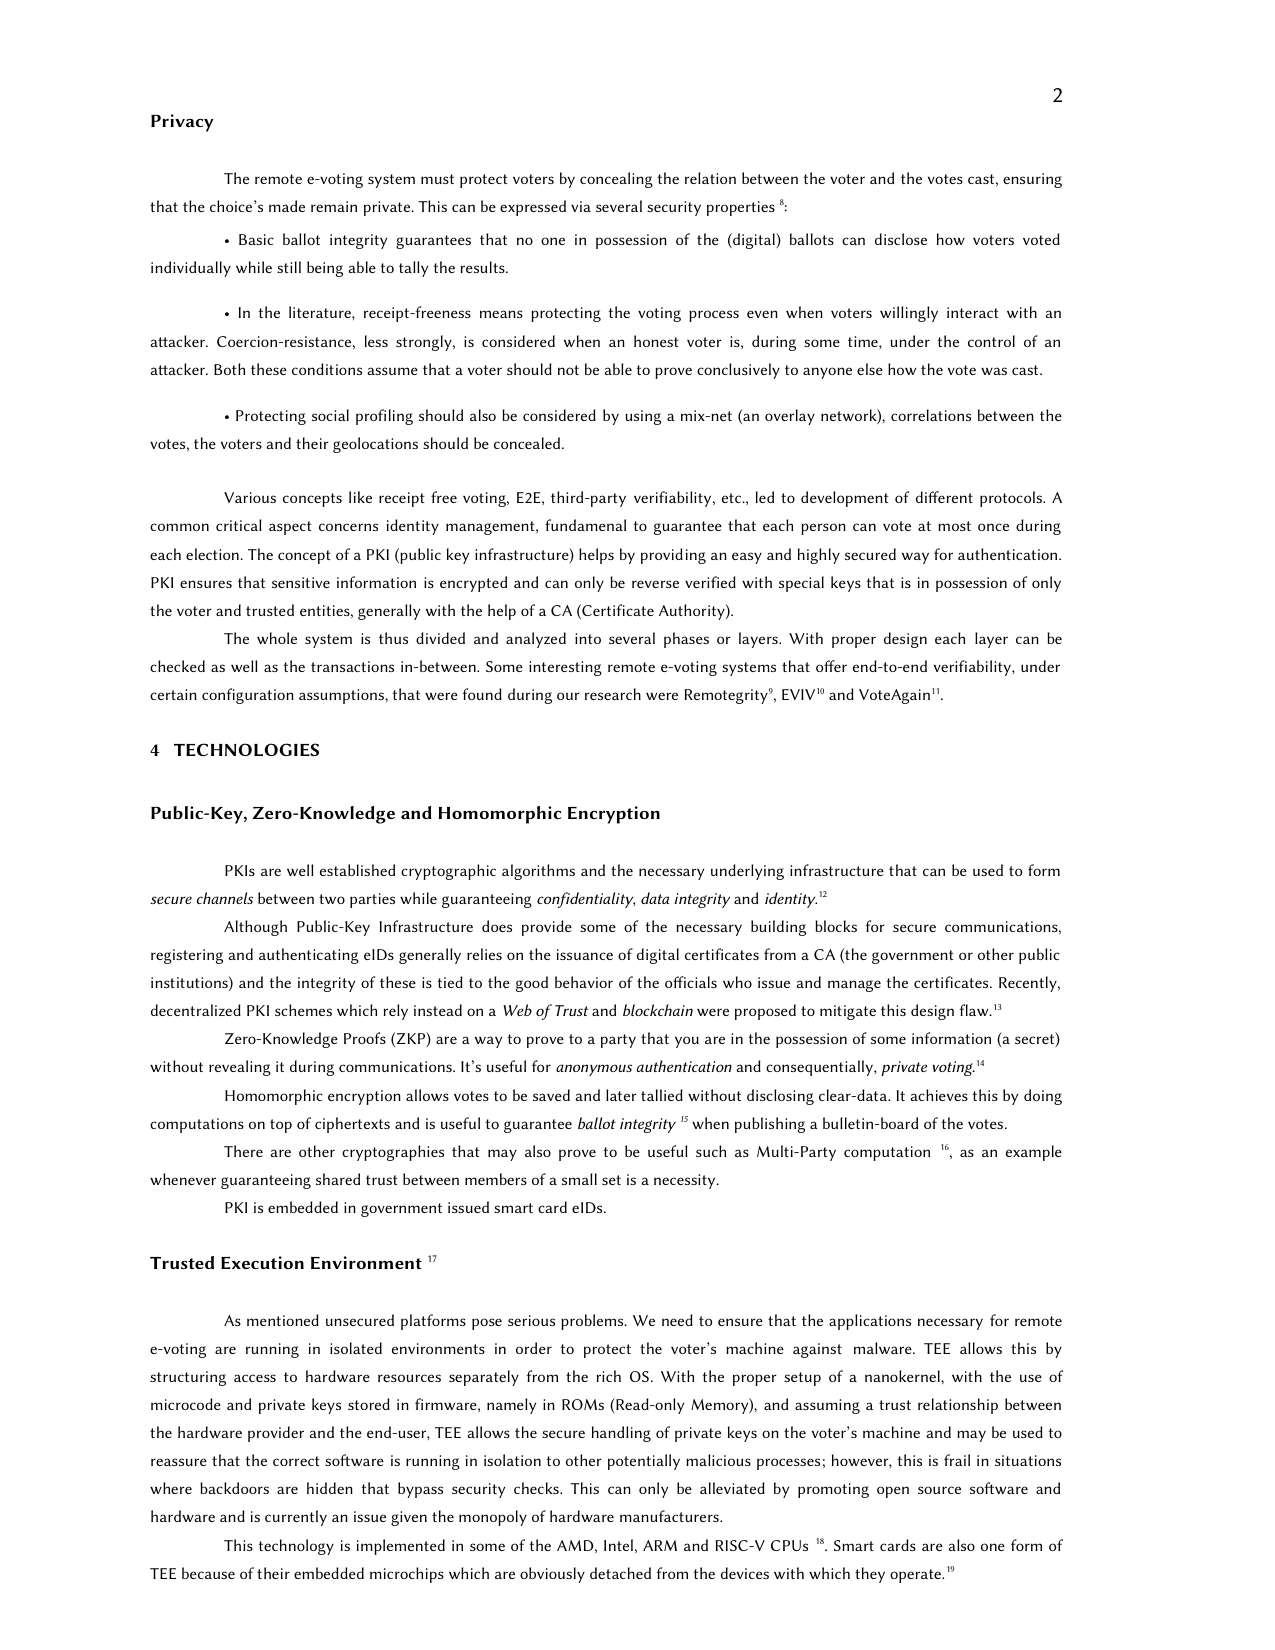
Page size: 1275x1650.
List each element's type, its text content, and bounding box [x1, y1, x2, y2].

text The remote e-voting system must protect voters by concealing the relation between the voter and the votes cast, ensuring that the choice’s made remain private. This can be expressed via several security properties 8: [150, 160, 1062, 216]
text This technology is implemented in some of the AMD, Intel, ARM and RISC-V CPUs 18. Smart cards are also one form of TEE because of their embedded microchips which are obviously detached from the devices with which they operate.19 [150, 1527, 1062, 1583]
text PKIs are well established cryptographic algorithms and the necessary underlying infrastructure that can be used to form secure channels between two parties while guaranteeing confidentiality, data integrity and identity.12 [150, 852, 1062, 908]
text PKI is embedded in government issued smart card eIDs. [150, 1189, 1062, 1218]
text There are other cryptographies that may also prove to be useful such as Multi-Party computation 16, as an example whenever guaranteeing shared trust between members of a small set is a necessity. [150, 1133, 1062, 1189]
text Zero-Knowledge Proofs (ZKP) are a way to prove to a party that you are in the possession of some information (a secret) without revealing it during communications. It’s useful for anonymous authentication and consequentially, private voting.14 [150, 1021, 1062, 1077]
text Homomorphic encryption allows votes to be saved and later tallied without disclosing clear-data. It achieves this by doing computations on top of ciphertexts and is useful to guarantee ballot integrity 15 when publishing a bulletin-board of the votes. [150, 1077, 1062, 1133]
text • Protecting social profiling should also be considered by using a mix-net (an overlay network), correlations between the votes, the voters and their geolocations should be concealed. [150, 406, 1062, 453]
list 4 Technologies [150, 738, 1062, 761]
text • In the literature, receipt-freeness means protecting the voting process even when voters willingly interact with an attacker. Coercion-resistance, less strongly, is considered when an honest voter is, during some time, under the control of an attacker. Both these conditions assume that a voter should not be able to prove conclusively to anyone else how the vote was cast. [150, 304, 1062, 380]
text Although Public-Key Infrastructure does provide some of the necessary building blocks for secure communications, registering and authenticating eIDs generally relies on the issuance of digital certificates from a CA (the government or other public institutions) and the integrity of these is tied to the good behavior of the officials who issue and manage the certificates. Recently, decentralized PKI schemes which rely instead on a Web of Trust and blockchain were proposed to mitigate this design flaw.13 [150, 908, 1062, 1021]
text The whole system is thus divided and analyzed into several phases or layers. With proper design each layer can be checked as well as the transactions in-between. Some interesting remote e-voting systems that offer end-to-end verifiability, under certain configuration assumptions, that were found during our research were Remotegrity9, EVIV10 and VoteAgain11. [150, 620, 1062, 704]
text As mentioned unsecured platforms pose serious problems. We need to ensure that the applications necessary for remote e-voting are running in isolated environments in order to protect the voter’s machine against malware. TEE allows this by structuring access to hardware resources separately from the rich OS. With the proper setup of a nanokernel, with the use of microcode and private keys stored in firmware, namely in ROMs (Read-only Memory), and assuming a trust relationship between the hardware provider and the end-user, TEE allows the secure handling of private keys on the voter’s machine and may be used to reassure that the correct software is running in isolation to other potentially malicious processes; however, this is frail in situations where backdoors are hidden that bypass security checks. This can only be alleviated by promoting open source software and hardware and is currently an issue given the monopoly of hardware manufacturers. [150, 1302, 1062, 1527]
text Various concepts like receipt free voting, E2E, third-party verifiability, etc., led to development of different protocols. A common critical aspect concerns identity management, fundamenal to guarantee that each person can vote at most once during each election. The concept of a PKI (public key infrastructure) helps by providing an easy and highly secured way for authentication. PKI ensures that sensitive information is encrypted and can only be reverse verified with special keys that is in possession of only the voter and trusted entities, generally with the help of a CA (Certificate Authority). [150, 479, 1062, 620]
text Trusted Execution Environment 17 [150, 1246, 1062, 1274]
text • Basic ballot integrity guarantees that no one in possession of the (digital) ballots can disclose how voters voted individually while still being able to tally the results. [150, 231, 1062, 278]
text Public-Key, Zero-Knowledge and Homomorphic Encryption [150, 796, 1062, 824]
text Privacy [150, 104, 1062, 132]
